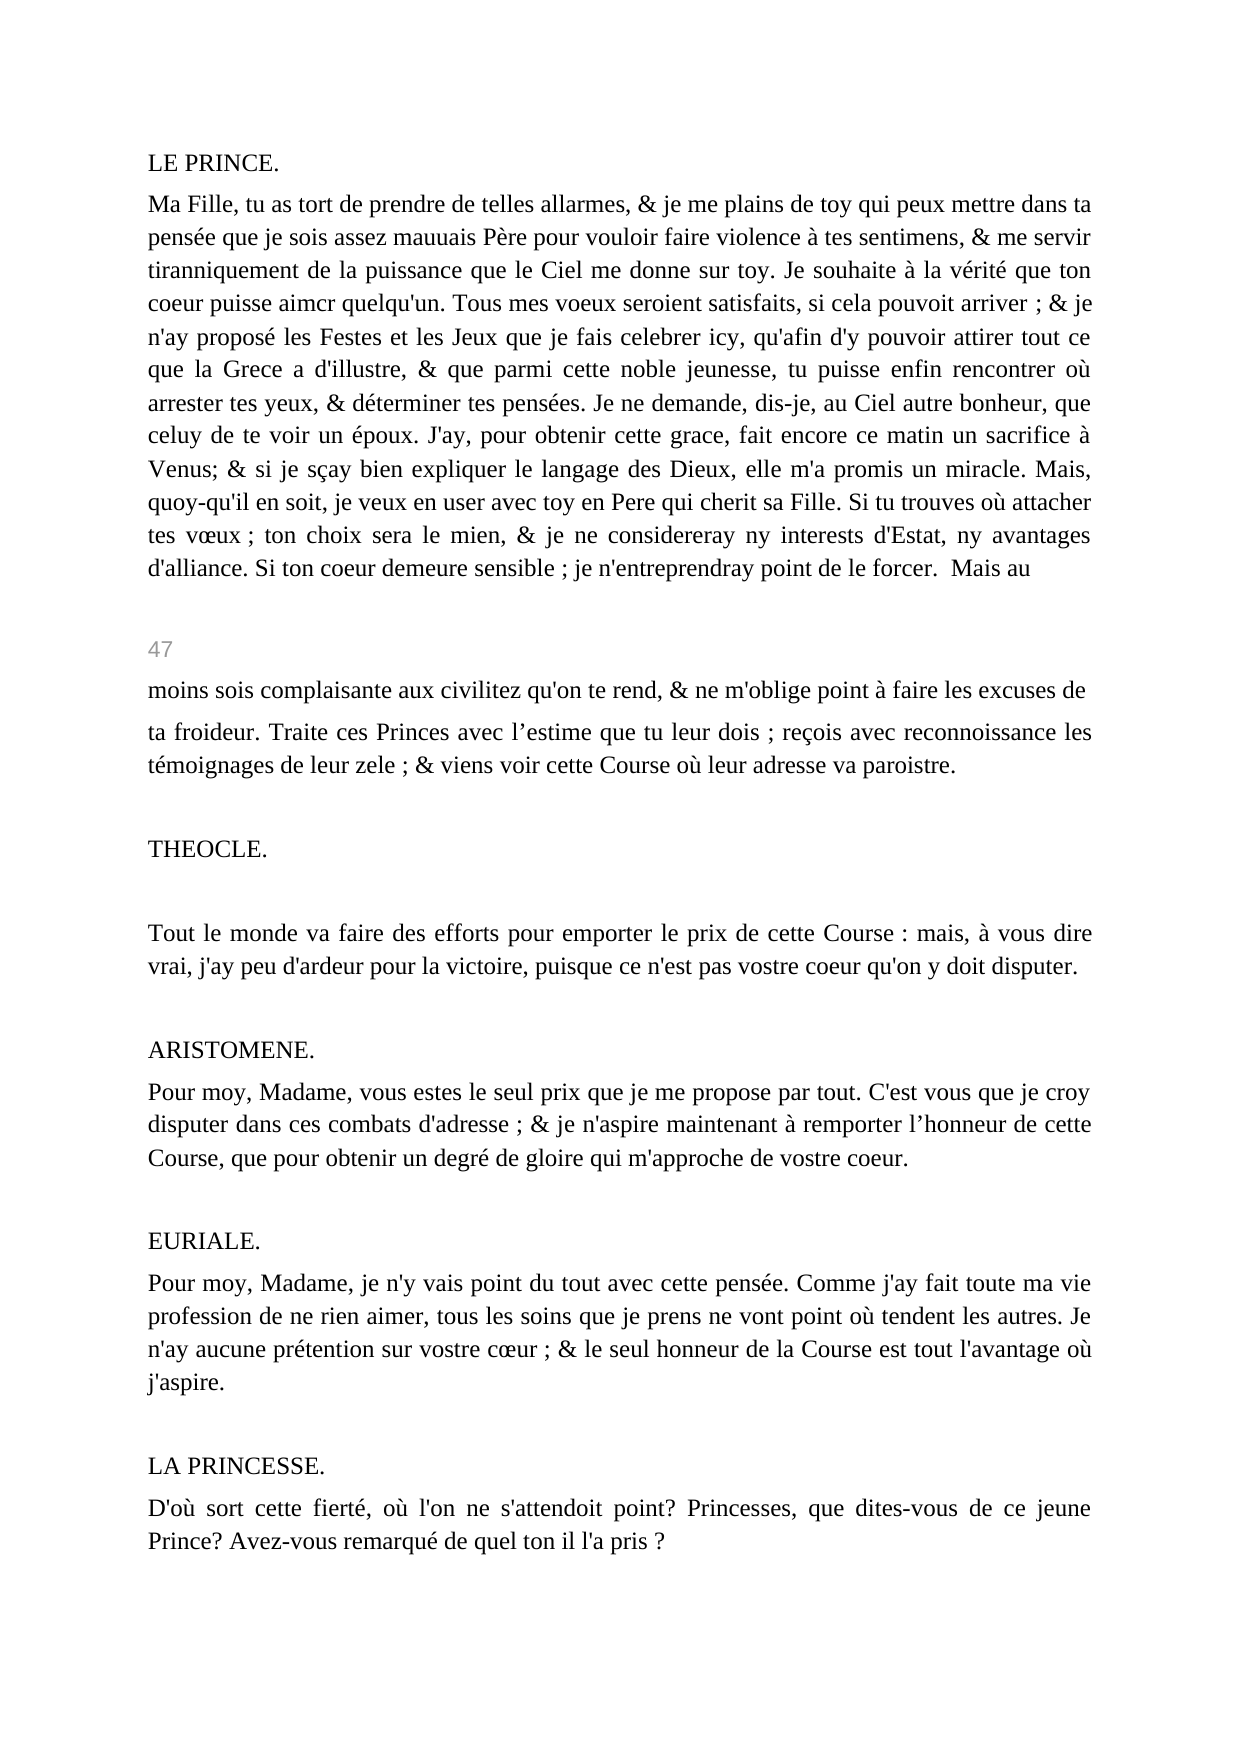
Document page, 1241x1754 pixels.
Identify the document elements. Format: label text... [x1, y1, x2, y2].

text Ma Fille, tu as tort de prendre de telles allarmes, & je me plains de toy qui peux mettre dans ta pensée que je sois assez mauuais Père pour vouloir faire violence à tes sentimens, & me servir tiranniquement de la puissance que le Ciel me donne sur toy. Je souhaite à la vérité que ton coeur puisse aimcr quelqu'un. Tous mes voeux seroient satisfaits, si cela pouvoit arriver ; & je n'ay proposé les Festes et les Jeux que je fais celebrer icy, qu'afin d'y pouvoir attirer tout ce que la Grece a d'illustre, & que parmi cette noble jeunesse, tu puisse enfin rencontrer où arrester tes yeux, & déterminer tes pensées. Je ne demande, dis-je, au Ciel autre bonheur, que celuy de te voir un époux. J'ay, pour obtenir cette grace, fait encore ce matin un sacrifice à Venus; & si je sçay bien expliquer le langage des Dieux, elle m'a promis un miracle. Mais, quoy-qu'il en soit, je veux en user avec toy en Pere qui cherit sa Fille. Si tu trouves où attacher tes vœux ; ton choix sera le mien, & je ne considereray ny interests d'Estat, ny avantages d'alliance. Si ton coeur demeure sensible ; je n'entreprendray point de le forcer. Mais au [148, 189, 1093, 581]
text ARISTOMENE. [148, 1035, 1093, 1063]
text Pour moy, Madame, je n'y vais point du tout avec cette pensée. Comme j'ay fait toute ma vie profession de ne rien aimer, tous les soins que je prens ne vont point où tendent les autres. Je n'ay aucune prétention sur vostre cœur ; & le seul honneur de la Course est tout l'avantage où j'aspire. [148, 1268, 1093, 1396]
text LE PRINCE. [148, 148, 1093, 176]
text moins sois complaisante aux civilitez qu'on te rend, & ne m'oblige point à faire les excuses de [148, 676, 1093, 704]
text 47 [173, 636, 1093, 663]
text ta froideur. Traite ces Princes avec l’estime que tu leur dois ; reçois avec reconnoissance les témoignages de leur zele ; & viens voir cette Course où leur adresse va paroistre. [148, 717, 1093, 779]
text THEOCLE. [148, 834, 1093, 863]
text Pour moy, Madame, vous estes le seul prix que je me propose par tout. C'est vous que je croy disputer dans ces combats d'adresse ; & je n'aspire maintenant à remporter l’honneur de cette Course, que pour obtenir un degré de gloire qui m'approche de vostre coeur. [148, 1077, 1093, 1171]
text D'où sort cette fierté, où l'on ne s'attendoit point? Princesses, que dites-vous de ce jeune Prince? Avez-vous remarqué de quel ton il l'a pris ? [148, 1493, 1093, 1555]
text Tout le monde va faire des efforts pour emporter le prix de cette Course : mais, à vous dire vrai, j'ay peu d'ardeur pour la victoire, puisque ce n'est pas vostre coeur qu'on y doit disputer. [148, 918, 1093, 980]
text LA PRINCESSE. [148, 1451, 1093, 1480]
text EURIALE. [148, 1226, 1093, 1255]
